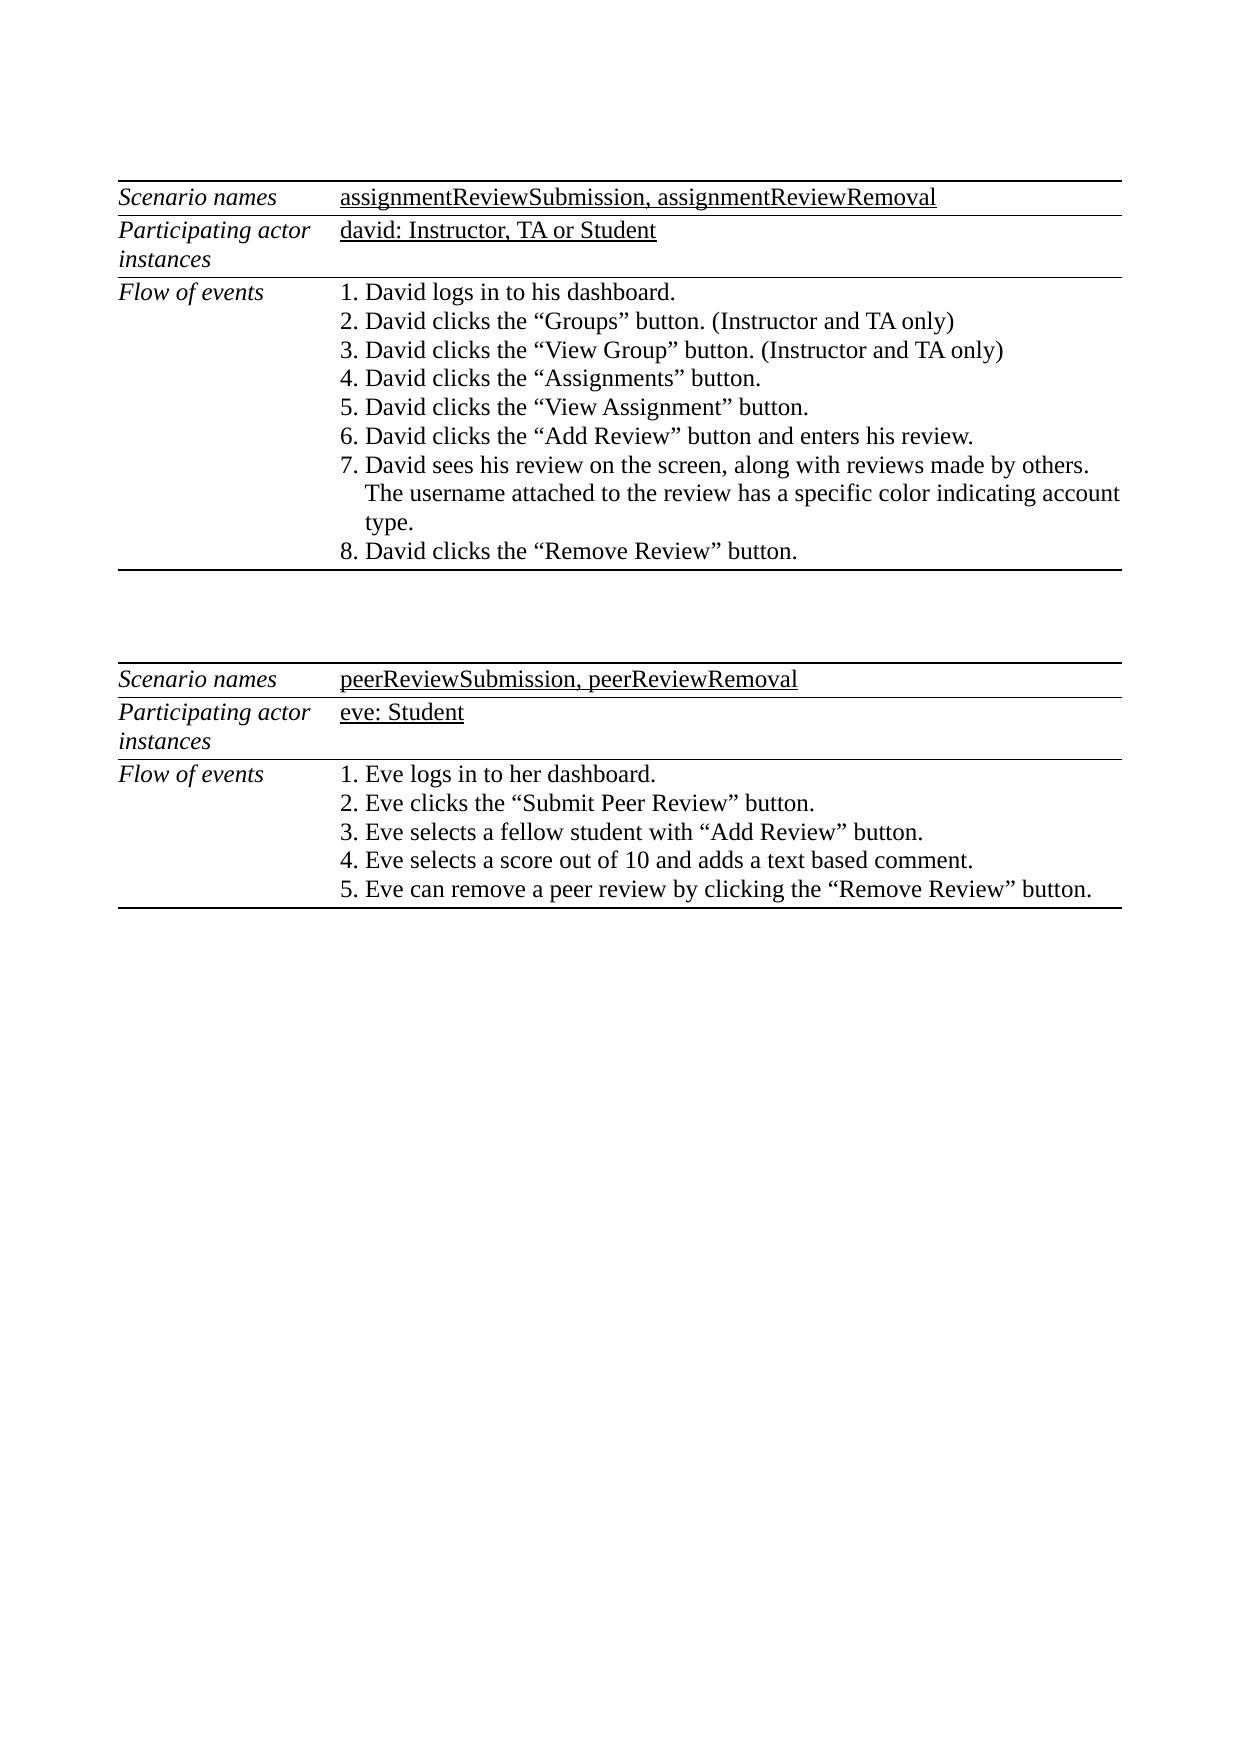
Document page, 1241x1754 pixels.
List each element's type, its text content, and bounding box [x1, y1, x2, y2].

text 3. David clicks the “View Group” button. (Instructor and TA only) [118, 335, 1122, 363]
text 5. Eve can remove a peer review by clicking the “Remove Review” button. [118, 874, 1122, 907]
text 2. David clicks the “Groups” button. (Instructor and TA only) [118, 306, 1122, 335]
text 3. Eve selects a fellow student with “Add Review” button. [118, 817, 1122, 845]
text Participating actor eve: Student [118, 698, 1122, 726]
text instances [118, 244, 1122, 277]
text Scenario names assignmentReviewSubmission, assignmentReviewRemoval [118, 182, 1122, 215]
text 8. David clicks the “Remove Review” button. [118, 536, 1122, 569]
text 6. David clicks the “Add Review” button and enters his review. [118, 421, 1122, 450]
text Scenario names peerReviewSubmission, peerReviewRemoval [118, 664, 1122, 697]
text 2. Eve clicks the “Submit Peer Review” button. [118, 788, 1122, 817]
text Participating actor david: Instructor, TA or Student [118, 216, 1122, 244]
text Flow of events 1. David logs in to his dashboard. [118, 278, 1122, 306]
text 7. David sees his review on the screen, along with reviews made by others. The username attached to the review has a specific color indicating account type. [118, 450, 1122, 536]
text 5. David clicks the “View Assignment” button. [118, 392, 1122, 421]
text instances [118, 726, 1122, 759]
text 4. Eve selects a score out of 10 and adds a text based comment. [118, 845, 1122, 874]
text Flow of events 1. Eve logs in to her dashboard. [118, 760, 1122, 788]
text 4. David clicks the “Assignments” button. [118, 363, 1122, 392]
